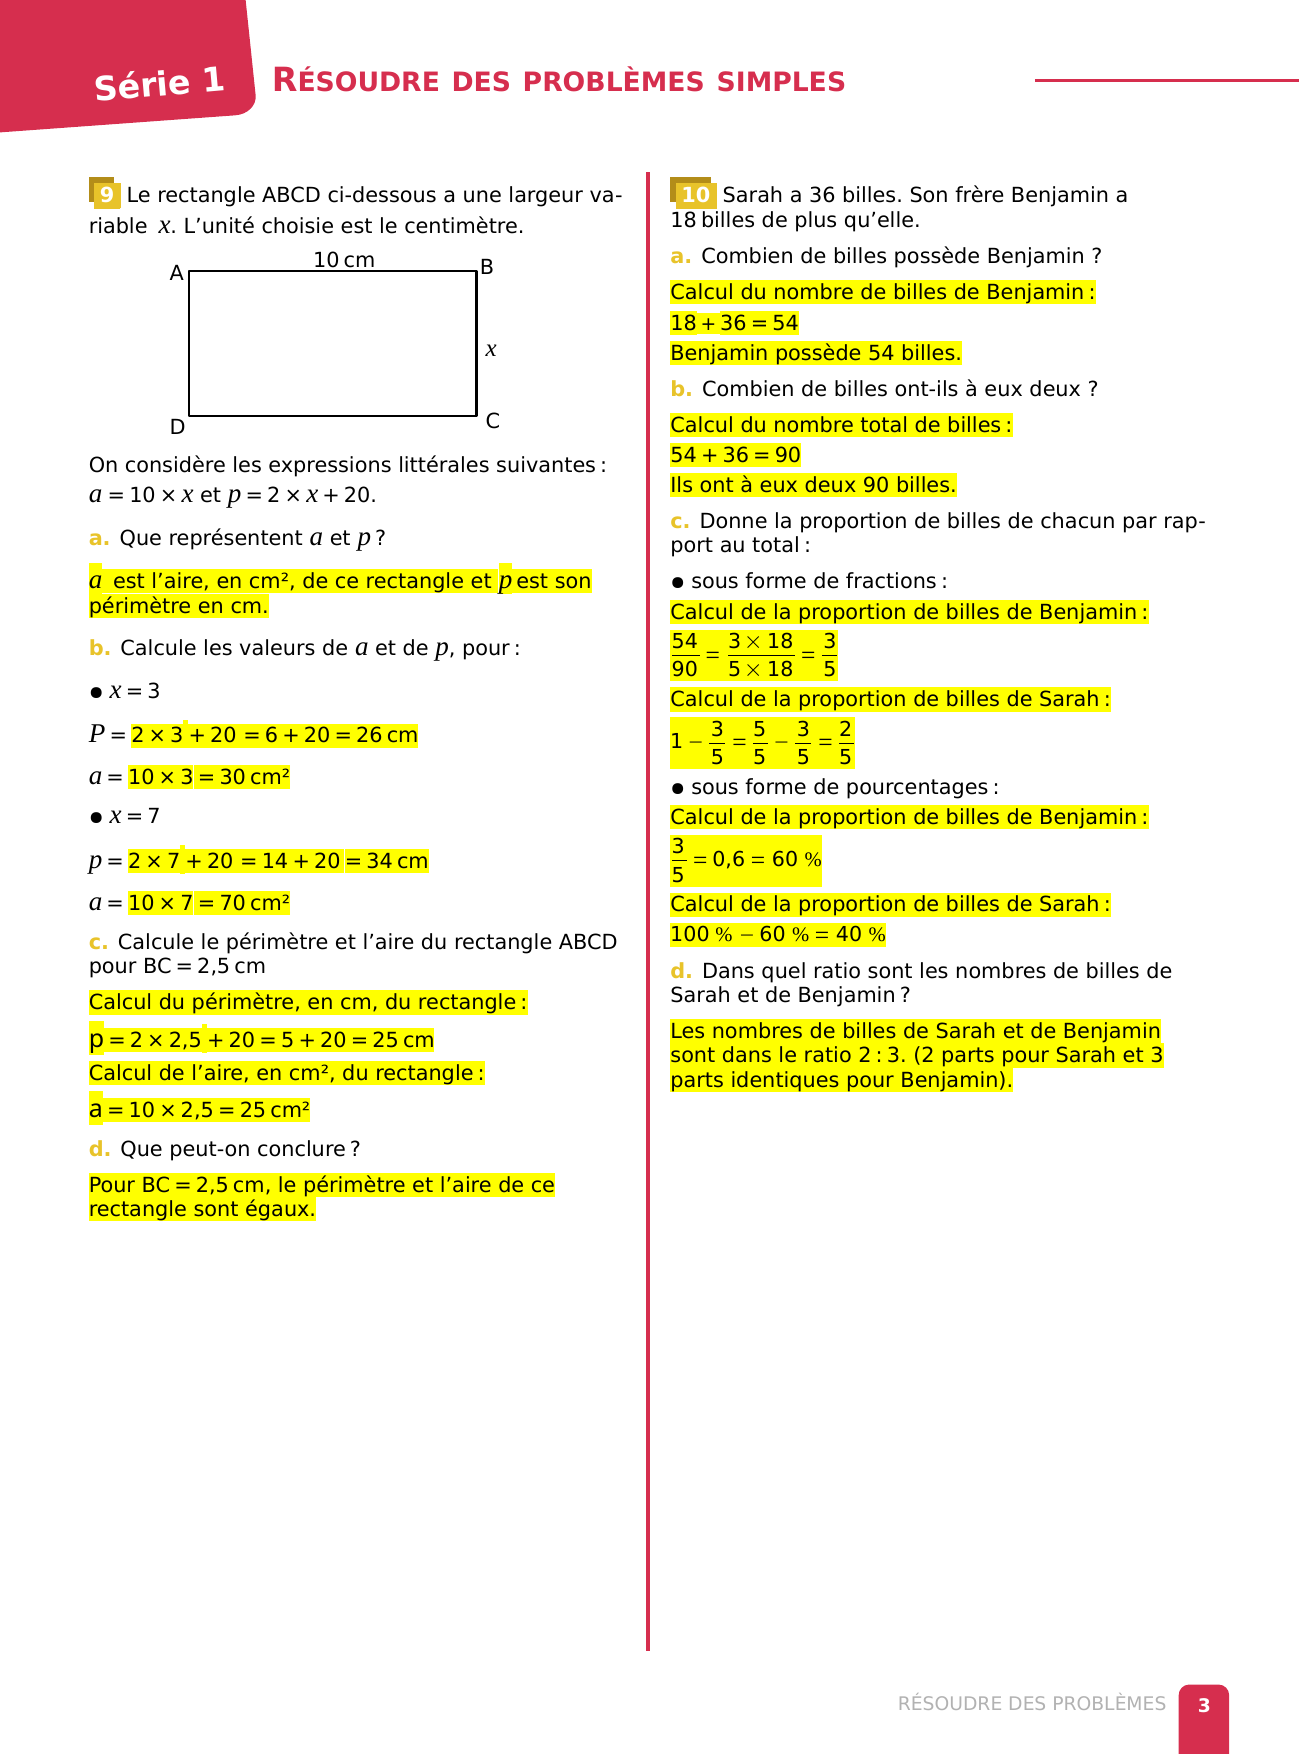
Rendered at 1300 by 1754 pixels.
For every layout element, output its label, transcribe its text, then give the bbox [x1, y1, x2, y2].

subtitle sous forme de fractions : [670, 569, 1205, 594]
subtitle 54 + 36 = 90 [670, 443, 1205, 467]
text P = 2 × 3 + 20 = 6 + 20 = 26 cm [88, 710, 629, 751]
list Calcule les valeurs de a et de p, pour : [88, 630, 629, 661]
list Que peut-on conclure ? [88, 1137, 629, 1161]
subtitle Sarah a 36 billes. Son frère Benjamin a 18 billes de plus qu’elle. [670, 177, 1211, 232]
subtitle Le rectangle ABCD ci-dessous a une largeur va­riable x. L’unité choisie est le centimètre. [88, 177, 629, 239]
subtitle Pour BC = 2,5 cm, le périmètre et l’aire de ce rectangle sont égaux. [88, 1173, 623, 1221]
subtitle sous forme de pourcentages : [670, 775, 1205, 799]
subtitle Calcul du nombre de billes de Benjamin : [670, 280, 1205, 304]
subtitle Ils ont à eux deux 90 billes. [670, 473, 1205, 497]
subtitle a est l’aire, en cm², de ce rectangle et p est son périmètre en cm. [88, 563, 623, 618]
subtitle On considère les expressions littérales suivantes : a = 10 × x et p = 2 × x + 20. [88, 245, 623, 508]
subtitle Calcul de la proportion de billes de Benjamin : [670, 805, 1205, 829]
list Donne la proportion de billes de chacun par rap­port au total : [670, 509, 1211, 558]
list Combien de billes possède Benjamin ? [670, 244, 1211, 268]
list Que représentent a et p ? [88, 520, 629, 551]
subtitle Calcul de l’aire, en cm², du rectangle : [88, 1061, 623, 1085]
subtitle 18 + 36 = 54 [670, 311, 1205, 335]
subtitle a = 10 × 2,5 = 25 cm² [88, 1091, 623, 1125]
list Combien de billes ont-ils à eux deux ? [670, 377, 1211, 401]
subtitle x = 3 [88, 673, 623, 704]
subtitle Calcul du nombre total de billes : [670, 413, 1205, 437]
subtitle Benjamin possède 54 billes. [670, 341, 1205, 365]
text a = 10 × 3 = 30 cm² [88, 751, 629, 793]
subtitle p = 2 × 2,5 + 20 = 5 + 20 = 25 cm [88, 1021, 623, 1055]
subtitle x = 7 [88, 798, 623, 830]
subtitle Calcul de la proportion de billes de Sarah : [670, 892, 1205, 917]
text a = 10 × 7 = 70 cm² [88, 877, 629, 918]
subtitle Calcul de la proportion de billes de Sarah : [670, 687, 1205, 712]
subtitle Les nombres de billes de Sarah et de Benjamin sont dans le ratio 2 : 3. (2 parts pour Sarah et 3 parts identiques pour Benjamin). [670, 1019, 1205, 1092]
subtitle Calcul du périmètre, en cm, du rectangle : [88, 990, 623, 1015]
text p = 2 × 7 + 20 = 14 + 20 = 34 cm [88, 836, 629, 877]
list Calcule le périmètre et l’aire du rectangle ABCD pour BC = 2,5 cm [88, 930, 629, 979]
subtitle Calcul de la proportion de billes de Benjamin : [670, 600, 1205, 624]
list Dans quel ratio sont les nombres de billes de Sarah et de Benjamin ? [670, 959, 1211, 1007]
